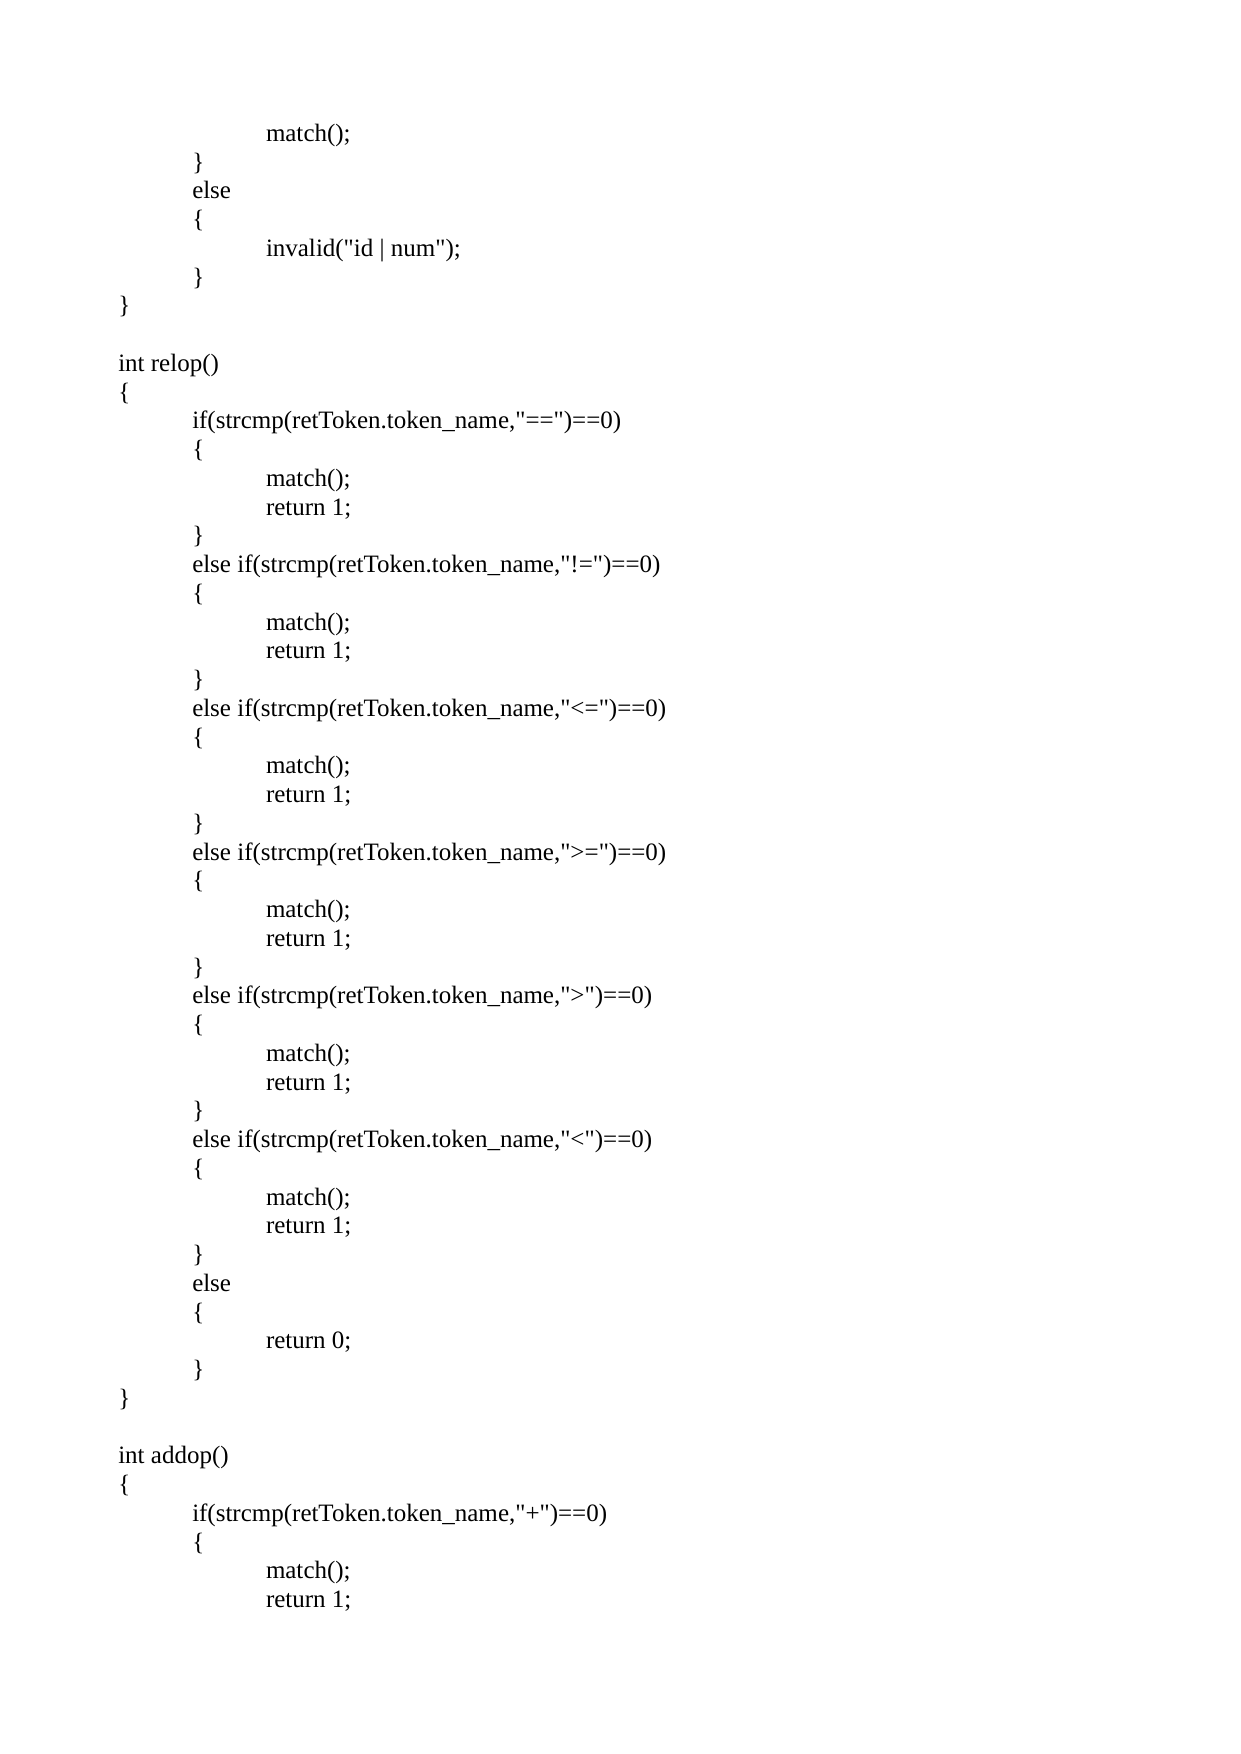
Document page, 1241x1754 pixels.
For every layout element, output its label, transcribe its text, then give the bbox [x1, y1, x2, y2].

text } [118, 521, 1122, 549]
text match(); [118, 118, 1122, 147]
text else if(strcmp(retToken.token_name,"!=")==0) [118, 549, 1122, 578]
text return 1; [118, 923, 1122, 952]
text { [118, 1297, 1122, 1326]
text { [118, 722, 1122, 751]
text } [118, 1354, 1122, 1383]
text { [118, 434, 1122, 463]
text { [118, 377, 1122, 406]
text int addop() [118, 1441, 1122, 1469]
text } [118, 1096, 1122, 1124]
text return 1; [118, 636, 1122, 664]
text } [118, 147, 1122, 176]
text { [118, 1009, 1122, 1038]
text if(strcmp(retToken.token_name,"==")==0) [118, 406, 1122, 434]
text } [118, 808, 1122, 837]
text match(); [118, 1182, 1122, 1211]
text { [118, 866, 1122, 894]
text return 1; [118, 492, 1122, 521]
text return 1; [118, 1584, 1122, 1613]
text else [118, 176, 1122, 204]
text invalid("id | num"); [118, 233, 1122, 262]
text } [118, 952, 1122, 981]
text match(); [118, 463, 1122, 492]
text match(); [118, 894, 1122, 923]
text if(strcmp(retToken.token_name,"+")==0) [118, 1498, 1122, 1527]
text { [118, 1469, 1122, 1498]
text { [118, 1527, 1122, 1556]
text { [118, 578, 1122, 607]
text match(); [118, 607, 1122, 636]
text return 1; [118, 1211, 1122, 1239]
text match(); [118, 1038, 1122, 1067]
text { [118, 204, 1122, 233]
text else if(strcmp(retToken.token_name,">")==0) [118, 981, 1122, 1009]
text match(); [118, 1556, 1122, 1584]
text else if(strcmp(retToken.token_name,">=")==0) [118, 837, 1122, 866]
text } [118, 262, 1122, 291]
text else [118, 1268, 1122, 1297]
text match(); [118, 751, 1122, 779]
text } [118, 664, 1122, 693]
text } [118, 1383, 1122, 1412]
text { [118, 1153, 1122, 1182]
text else if(strcmp(retToken.token_name,"<=")==0) [118, 693, 1122, 722]
text return 1; [118, 1067, 1122, 1096]
text } [118, 1239, 1122, 1268]
text return 1; [118, 779, 1122, 808]
text int relop() [118, 348, 1122, 377]
text } [118, 291, 1122, 319]
text else if(strcmp(retToken.token_name,"<")==0) [118, 1124, 1122, 1153]
text return 0; [118, 1326, 1122, 1354]
